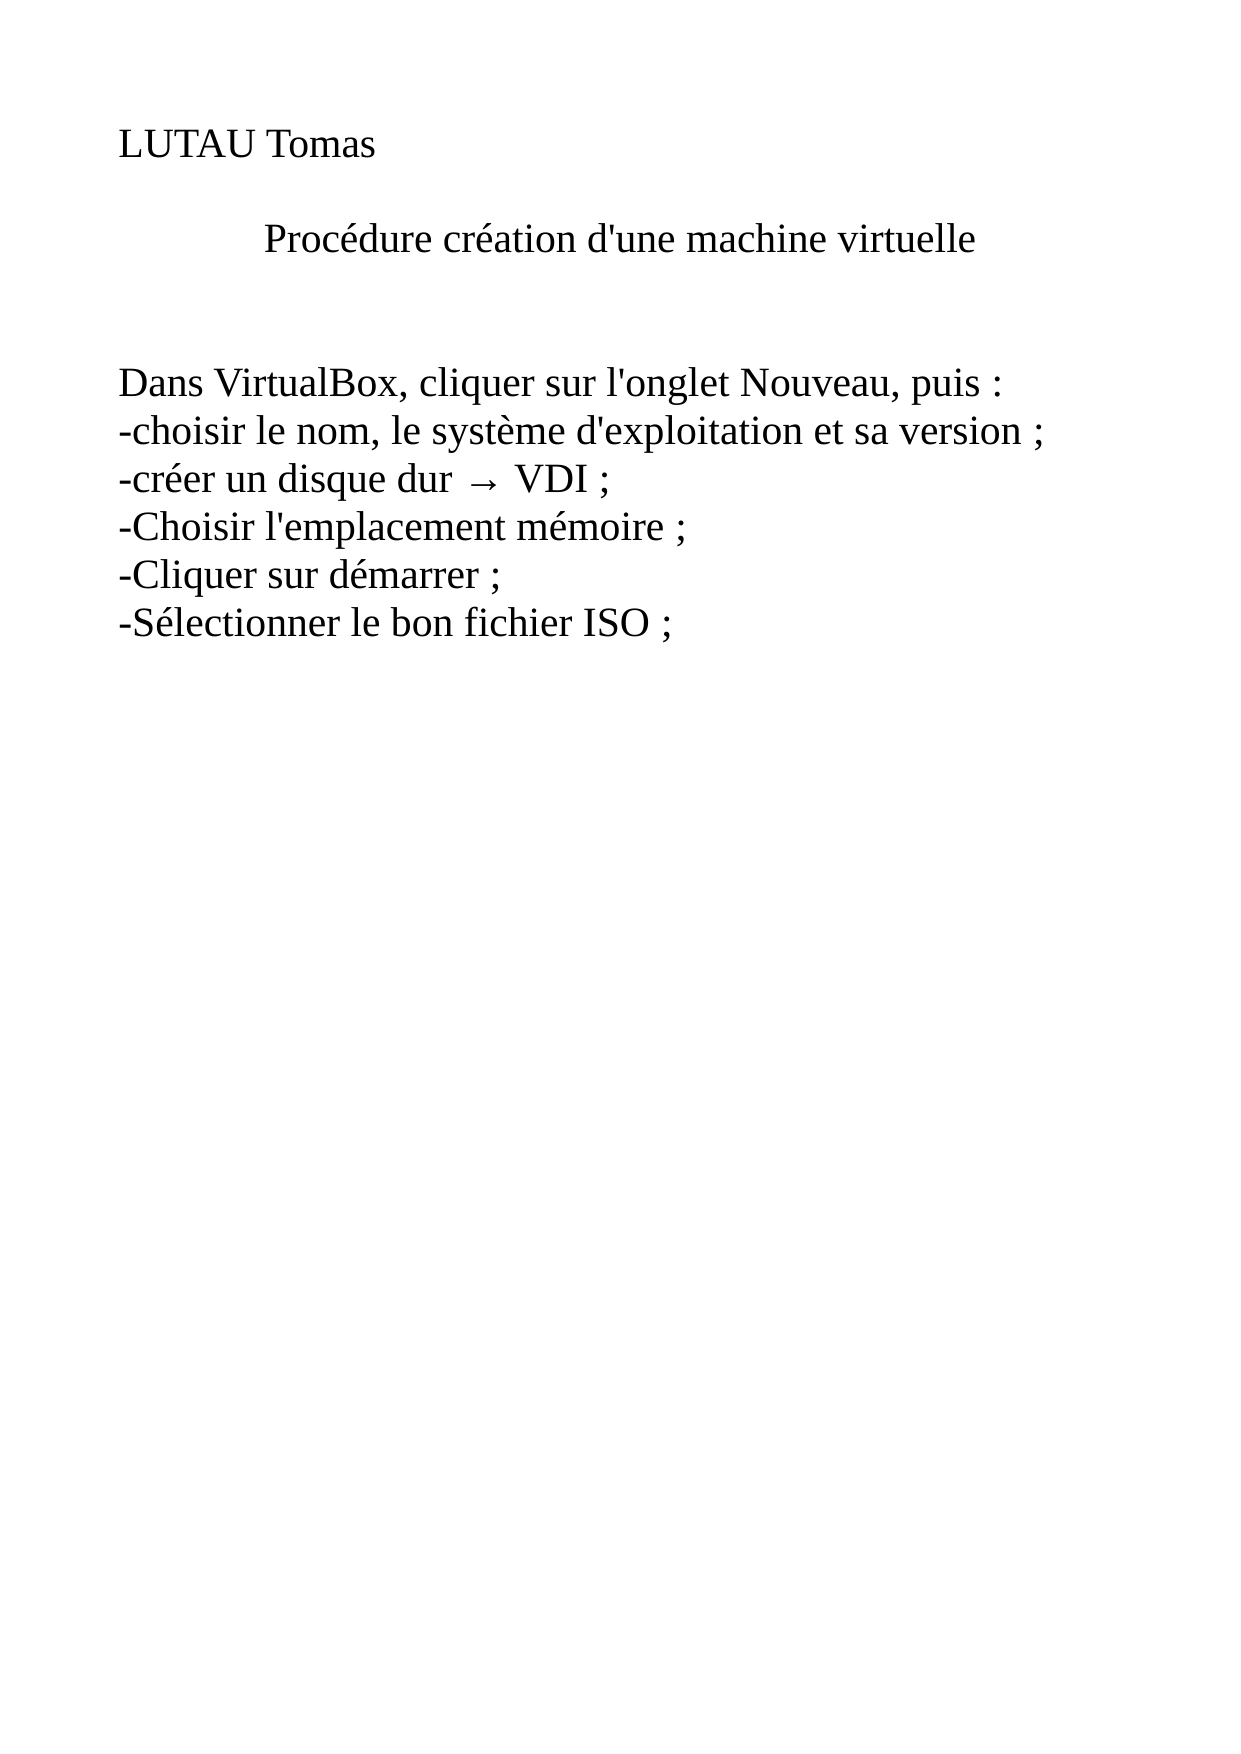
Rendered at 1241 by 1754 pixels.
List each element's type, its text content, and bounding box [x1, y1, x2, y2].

text -choisir le nom, le système d'exploitation et sa version ; [118, 406, 1122, 453]
text -Sélectionner le bon fichier ISO ; [118, 597, 1122, 645]
text Dans VirtualBox, cliquer sur l'onglet Nouveau, puis : [118, 358, 1122, 406]
text -Choisir l'emplacement mémoire ; [118, 501, 1122, 549]
text LUTAU Tomas [118, 118, 1122, 166]
text Procédure création d'une machine virtuelle [118, 214, 1122, 262]
text -Cliquer sur démarrer ; [118, 549, 1122, 597]
text -créer un disque dur → VDI ; [118, 453, 1122, 501]
